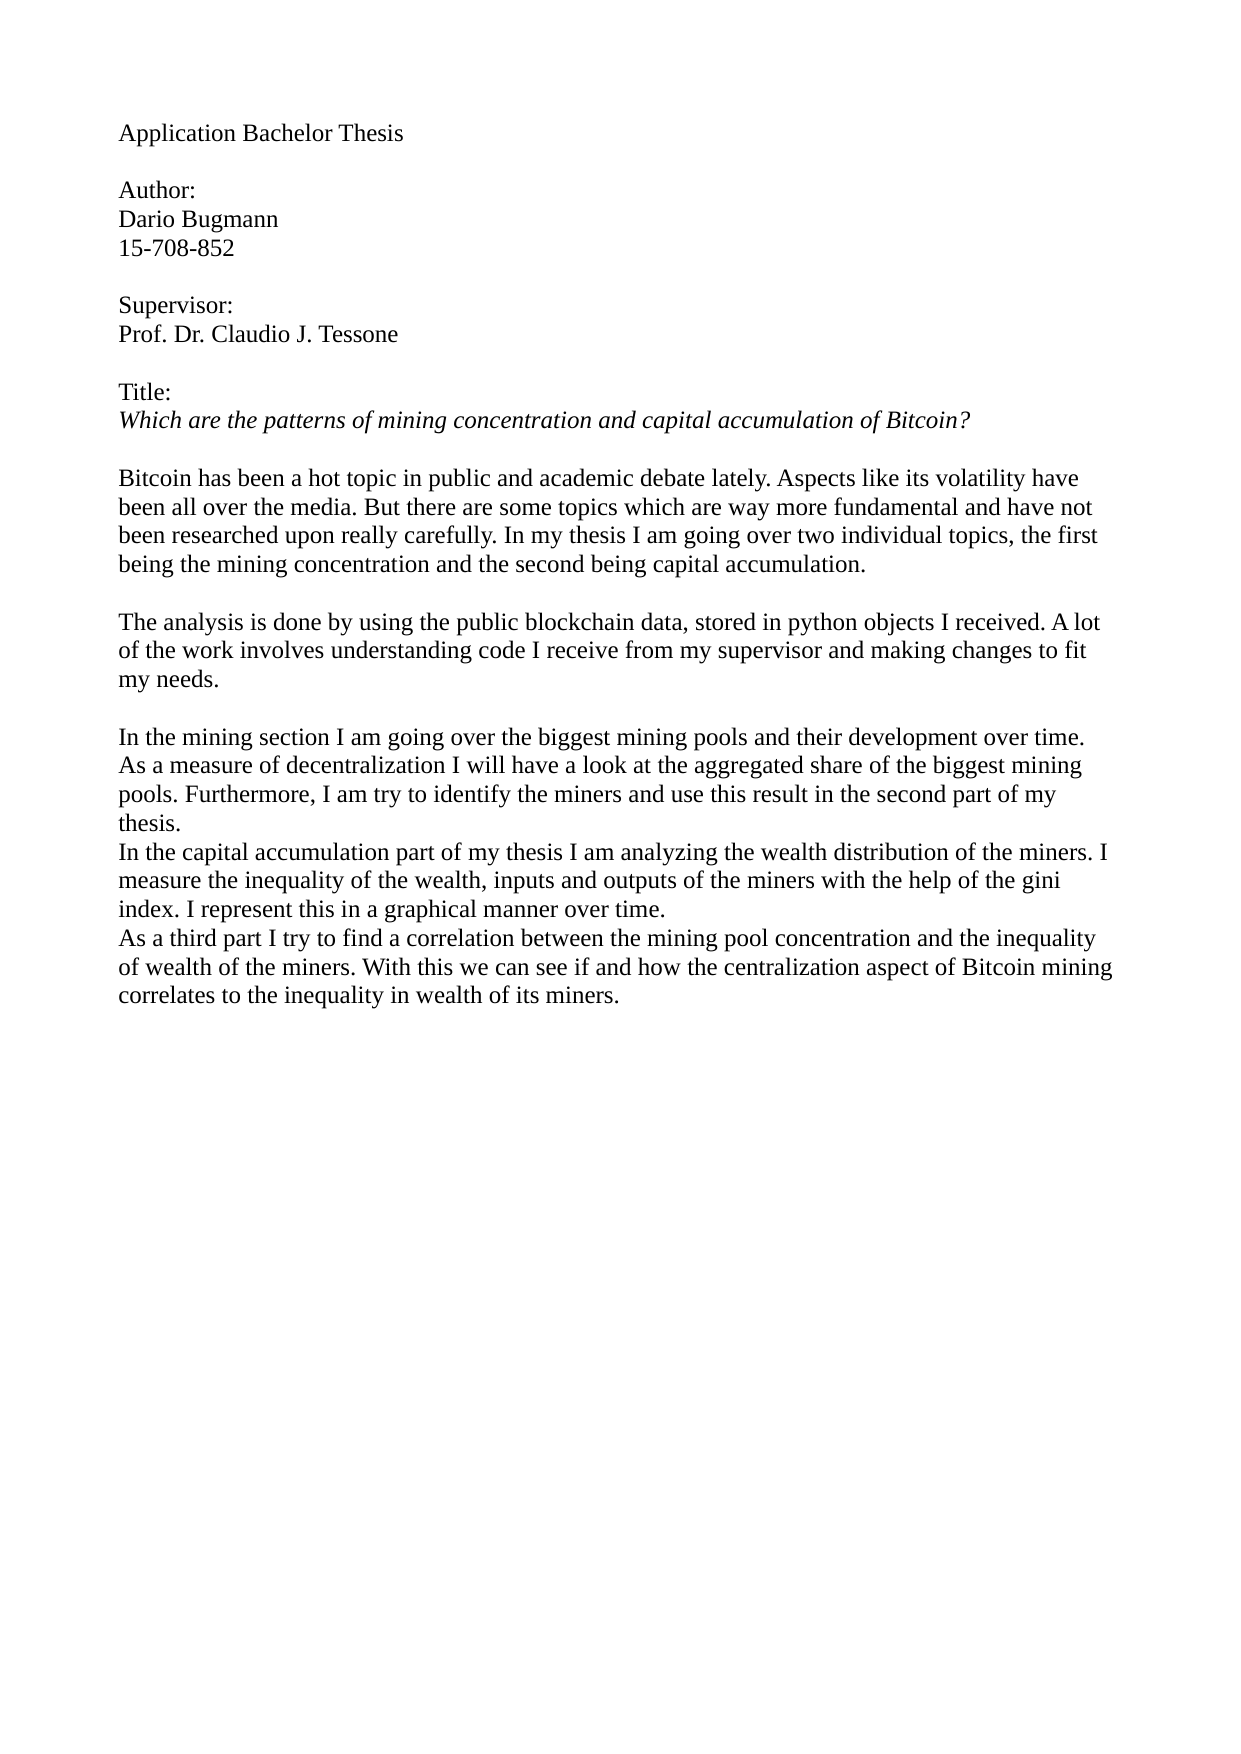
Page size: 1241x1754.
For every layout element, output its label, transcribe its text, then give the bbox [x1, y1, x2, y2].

text Bitcoin has been a hot topic in public and academic debate lately. Aspects like its volatility have been all over the media. But there are some topics which are way more fundamental and have not been researched upon really carefully. In my thesis I am going over two individual topics, the first being the mining concentration and the second being capital accumulation. [118, 463, 1122, 578]
text Author: Dario Bugmann [118, 176, 1122, 233]
text 15-708-852 [118, 233, 1122, 262]
text Title: [118, 377, 1122, 406]
text In the mining section I am going over the biggest mining pools and their development over time. As a measure of decentralization I will have a look at the aggregated share of the biggest mining pools. Furthermore, I am try to identify the miners and use this result in the second part of my thesis. [118, 693, 1122, 837]
text Application Bachelor Thesis [118, 118, 1122, 147]
text Supervisor: [118, 291, 1122, 319]
text Which are the patterns of mining concentration and capital accumulation of Bitcoin? [118, 406, 1122, 434]
text As a third part I try to find a correlation between the mining pool concentration and the inequality of wealth of the miners. With this we can see if and how the centralization aspect of Bitcoin mining correlates to the inequality in wealth of its miners. [118, 923, 1122, 1009]
text Prof. Dr. Claudio J. Tessone [118, 319, 1122, 348]
text In the capital accumulation part of my thesis I am analyzing the wealth distribution of the miners. I measure the inequality of the wealth, inputs and outputs of the miners with the help of the gini index. I represent this in a graphical manner over time. [118, 837, 1122, 923]
text The analysis is done by using the public blockchain data, stored in python objects I received. A lot of the work involves understanding code I receive from my supervisor and making changes to fit my needs. [118, 607, 1122, 693]
